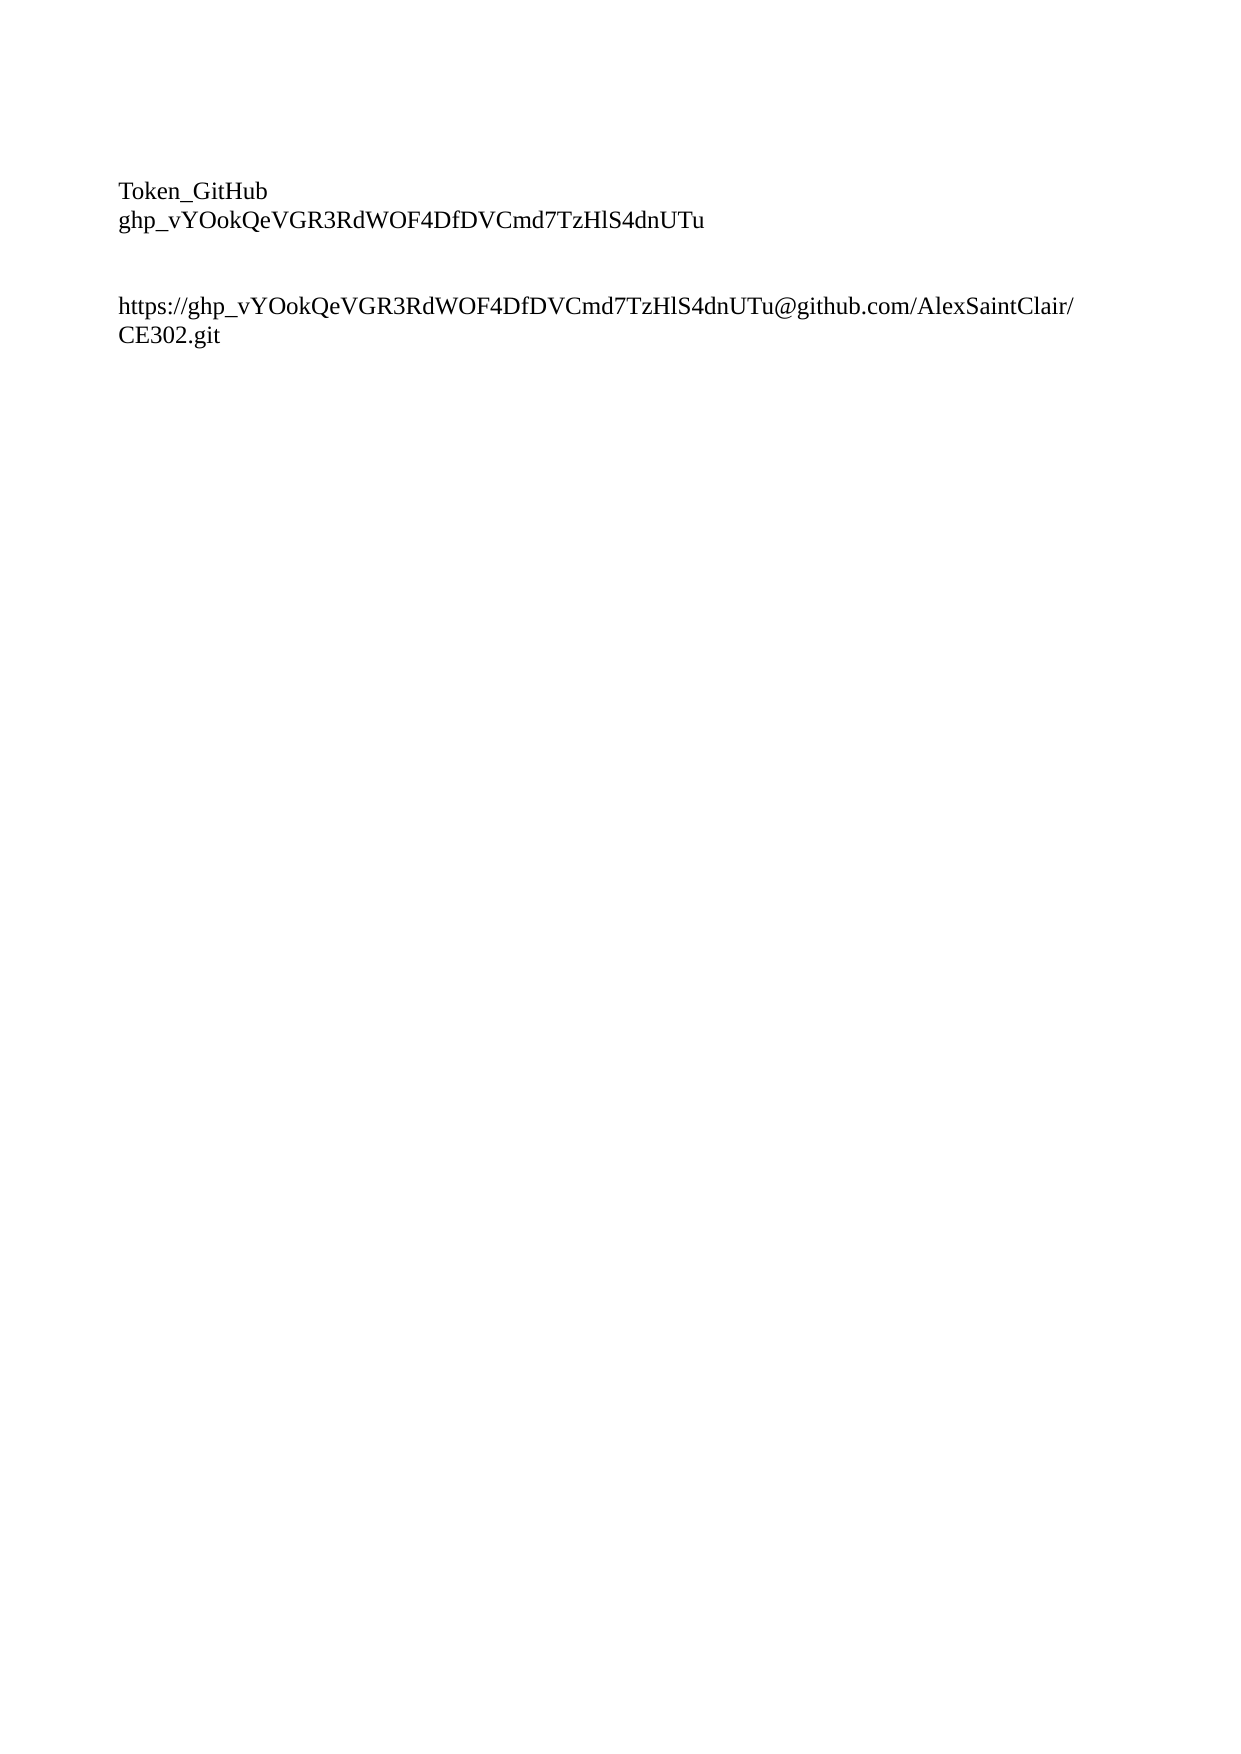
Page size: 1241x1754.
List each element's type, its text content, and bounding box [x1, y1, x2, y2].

text 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 [118, 205, 1122, 234]
text Token_GitHub [118, 176, 1122, 205]
text https://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@github.com/AlexSaintClair/CE302.git [118, 291, 1122, 349]
